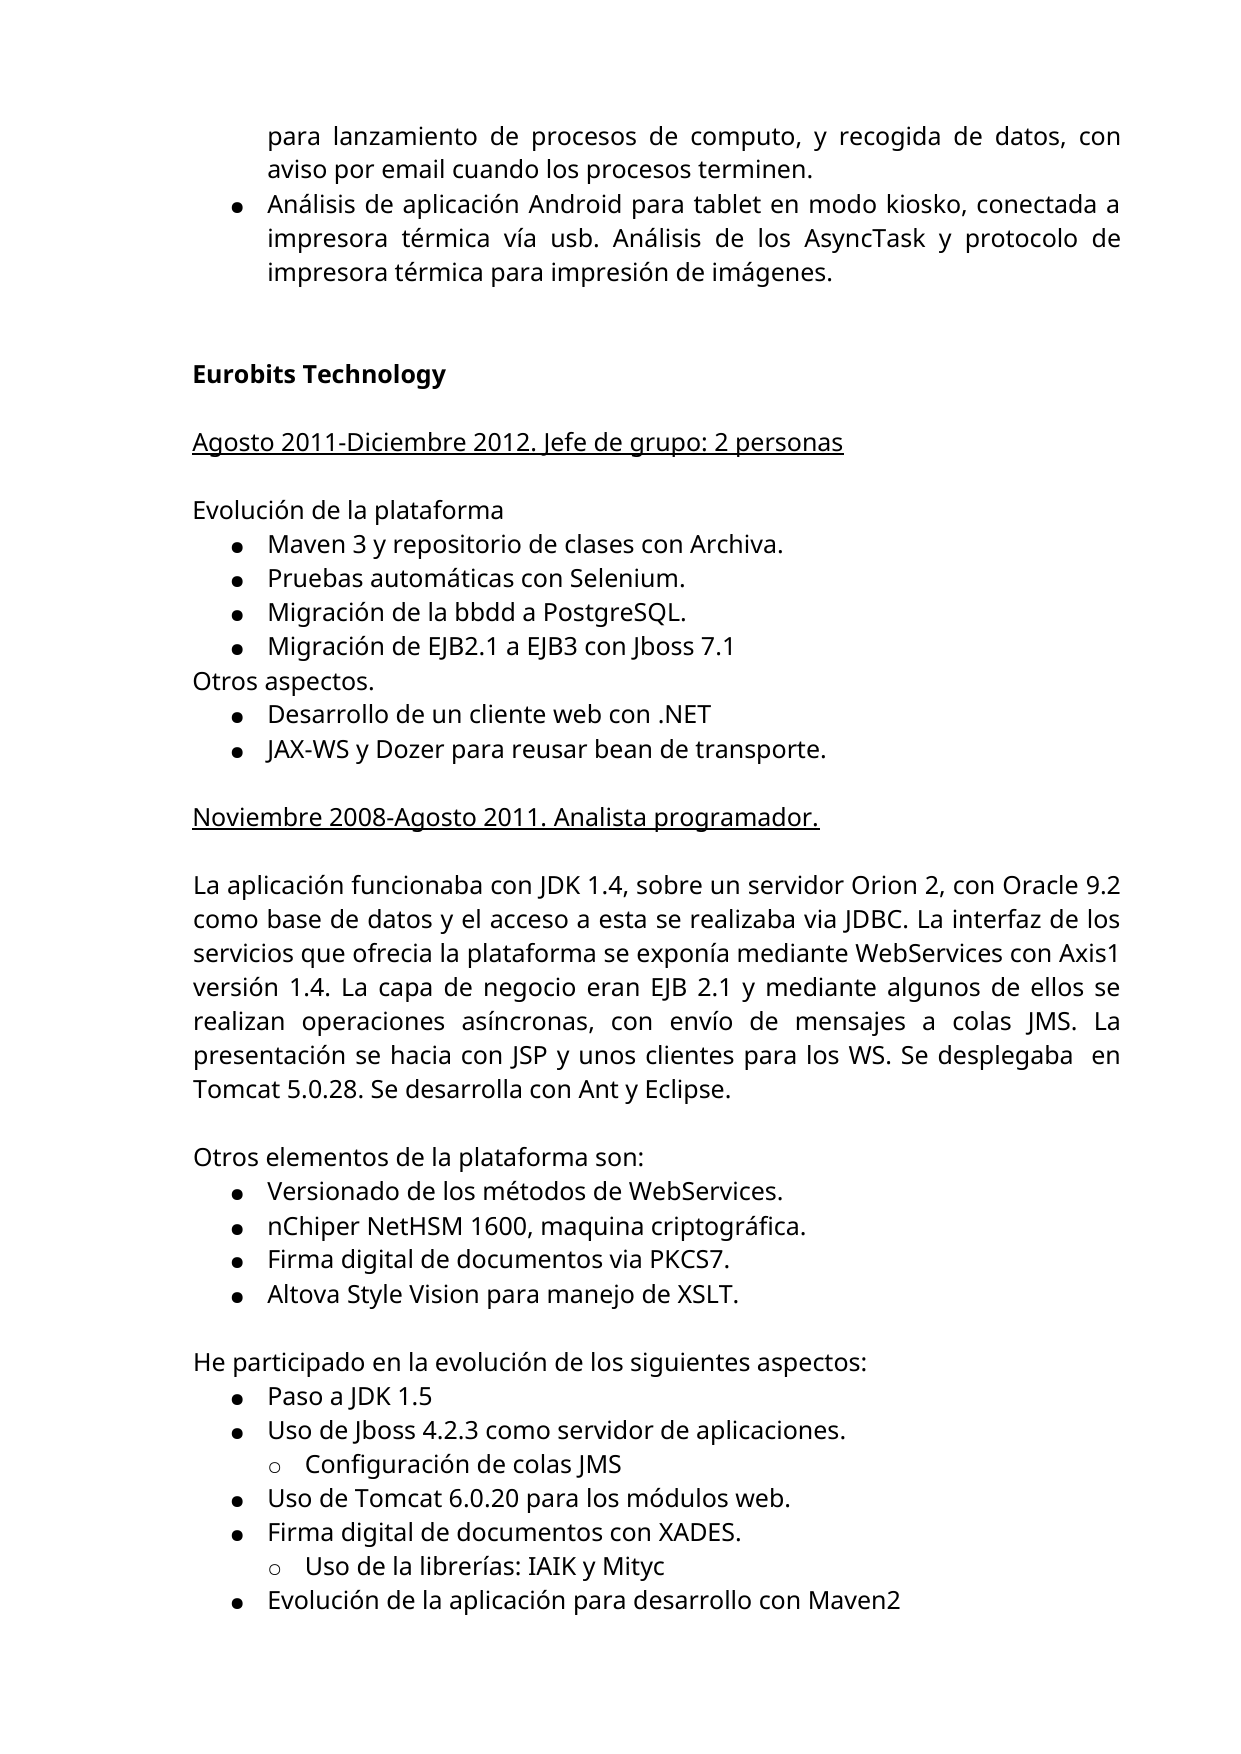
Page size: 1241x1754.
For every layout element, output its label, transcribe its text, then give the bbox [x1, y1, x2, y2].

list Desarrollo de un cliente web con .NET [229, 697, 1122, 731]
list Maven 3 y repositorio de clases con Archiva. [229, 527, 1122, 561]
list Migración de la bbdd a PostgreSQL. [229, 595, 1122, 629]
text Otros aspectos. [192, 663, 1122, 697]
list Firma digital de documentos via PKCS7. [229, 1242, 1122, 1276]
text Otros elementos de la plataforma son: [193, 1140, 1122, 1174]
text Agosto 2011-Diciembre 2012. Jefe de grupo: 2 personas [192, 425, 1122, 459]
text Noviembre 2008-Agosto 2011. Analista programador. [192, 799, 1122, 833]
list Pruebas automáticas con Selenium. [229, 561, 1122, 595]
list nChiper NetHSM 1600, maquina criptográfica. [229, 1208, 1122, 1242]
list Firma digital de documentos con XADES. [229, 1515, 1122, 1549]
list Uso de Jboss 4.2.3 como servidor de aplicaciones. [229, 1412, 1122, 1447]
list Migración de EJB2.1 a EJB3 con Jboss 7.1 [229, 629, 1122, 663]
list JAX-WS y Dozer para reusar bean de transporte. [229, 731, 1122, 765]
list para lanzamiento de procesos de computo, y recogida de datos, con aviso por email cuando los procesos terminen. [229, 118, 1122, 186]
list Evolución de la aplicación para desarrollo con Maven2 [229, 1583, 1122, 1617]
text La aplicación funcionaba con JDK 1.4, sobre un servidor Orion 2, con Oracle 9.2 como base de datos y el acceso a esta se realizaba via JDBC. La interfaz de los servicios que ofrecia la plataforma se exponía mediante WebServices con Axis1 versión 1.4. La capa de negocio eran EJB 2.1 y mediante algunos de ellos se realizan operaciones asíncronas, con envío de mensajes a colas JMS. La presentación se hacia con JSP y unos clientes para los WS. Se desplegaba en Tomcat 5.0.28. Se desarrolla con Ant y Eclipse. [193, 867, 1122, 1106]
list Altova Style Vision para manejo de XSLT. [229, 1276, 1122, 1310]
list Uso de Tomcat 6.0.20 para los módulos web. [229, 1481, 1122, 1515]
text He participado en la evolución de los siguientes aspectos: [193, 1344, 1122, 1378]
list Análisis de aplicación Android para tablet en modo kiosko, conectada a impresora térmica vía usb. Análisis de los AsyncTask y protocolo de impresora térmica para impresión de imágenes. [229, 186, 1122, 288]
list Configuración de colas JMS [267, 1447, 1122, 1481]
list Versionado de los métodos de WebServices. [229, 1174, 1122, 1208]
text Eurobits Technology [192, 357, 1122, 391]
list Paso a JDK 1.5 [229, 1378, 1122, 1412]
list Uso de la librerías: IAIK y Mityc [267, 1549, 1122, 1583]
text Evolución de la plataforma [192, 493, 1122, 527]
